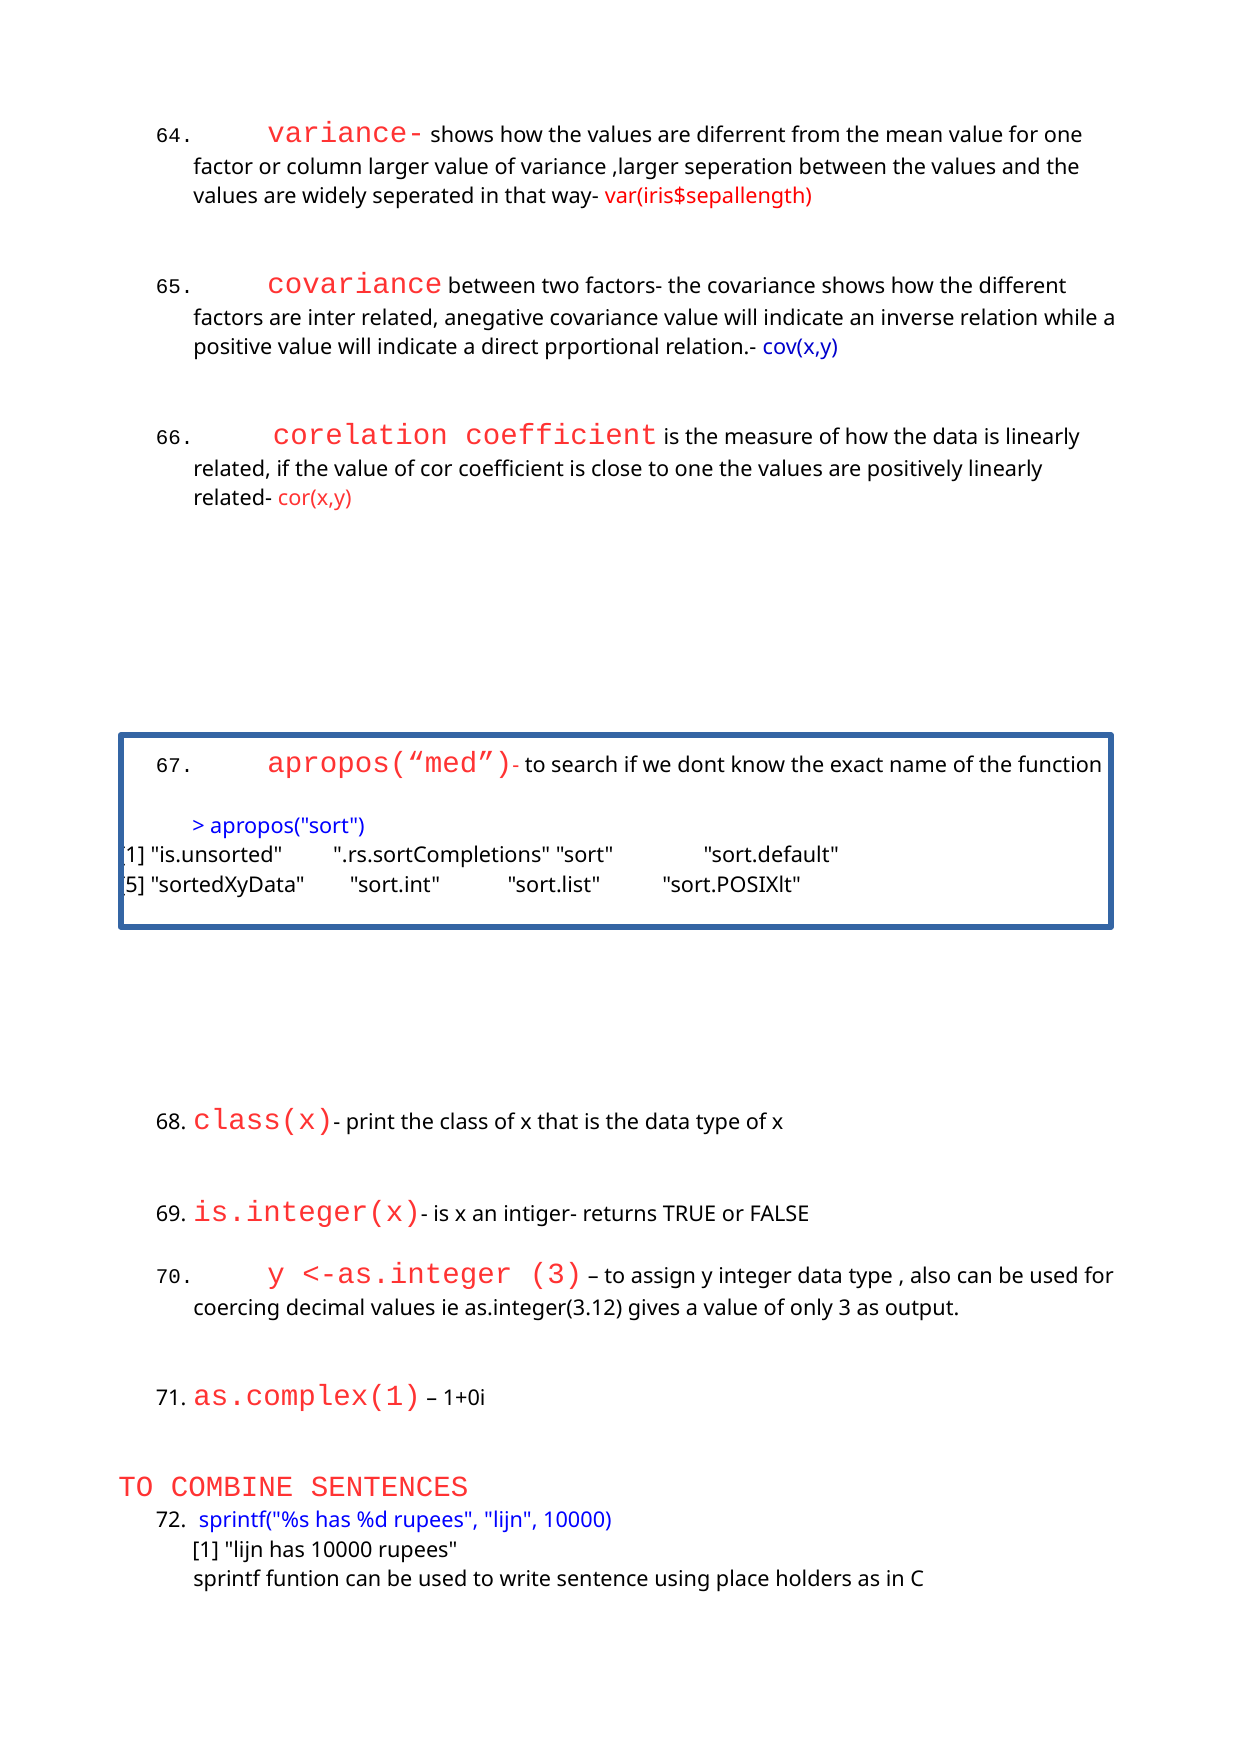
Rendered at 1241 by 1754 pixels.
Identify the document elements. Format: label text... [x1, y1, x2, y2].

list covariance between two factors- the covariance shows how the different factors are inter related, anegative covariance value will indicate an inverse relation while a positive value will indicate a direct prportional relation.- cov(x,y) [156, 269, 1122, 361]
list variance- shows how the values are diferrent from the mean value for one factor or column larger value of variance ,larger seperation between the values and the values are widely seperated in that way- var(iris$sepallength) [156, 118, 1122, 210]
list is.integer(x)- is x an intiger- returns TRUE or FALSE [156, 1197, 1122, 1230]
list as.complex(1) – 1+0i [156, 1381, 1122, 1414]
list sprintf funtion can be used to write sentence using place holders as in C [156, 1564, 1122, 1593]
text TO COMBINE SENTENCES [118, 1472, 1122, 1505]
list apropos(“med”)- to search if we dont know the exact name of the function [156, 748, 1108, 781]
text [1] "is.unsorted" ".rs.sortCompletions" "sort" "sort.default" [124, 840, 1108, 869]
list corelation coefficient is the measure of how the data is linearly related, if the value of cor coefficient is close to one the values are positively linearly related- cor(x,y) [156, 420, 1122, 512]
list sprintf("%s has %d rupees", "lijn", 10000) [156, 1505, 1122, 1534]
text [5] "sortedXyData" "sort.int" "sort.list" "sort.POSIXlt" [124, 869, 1108, 899]
text > apropos("sort") [124, 810, 1108, 840]
list y <-as.integer (3) – to assign y integer data type , also can be used for coercing decimal values ie as.integer(3.12) gives a value of only 3 as output. [156, 1259, 1122, 1322]
list class(x)- print the class of x that is the data type of x [156, 1105, 1122, 1138]
text [1] "lijn has 10000 rupees" [118, 1534, 1122, 1564]
